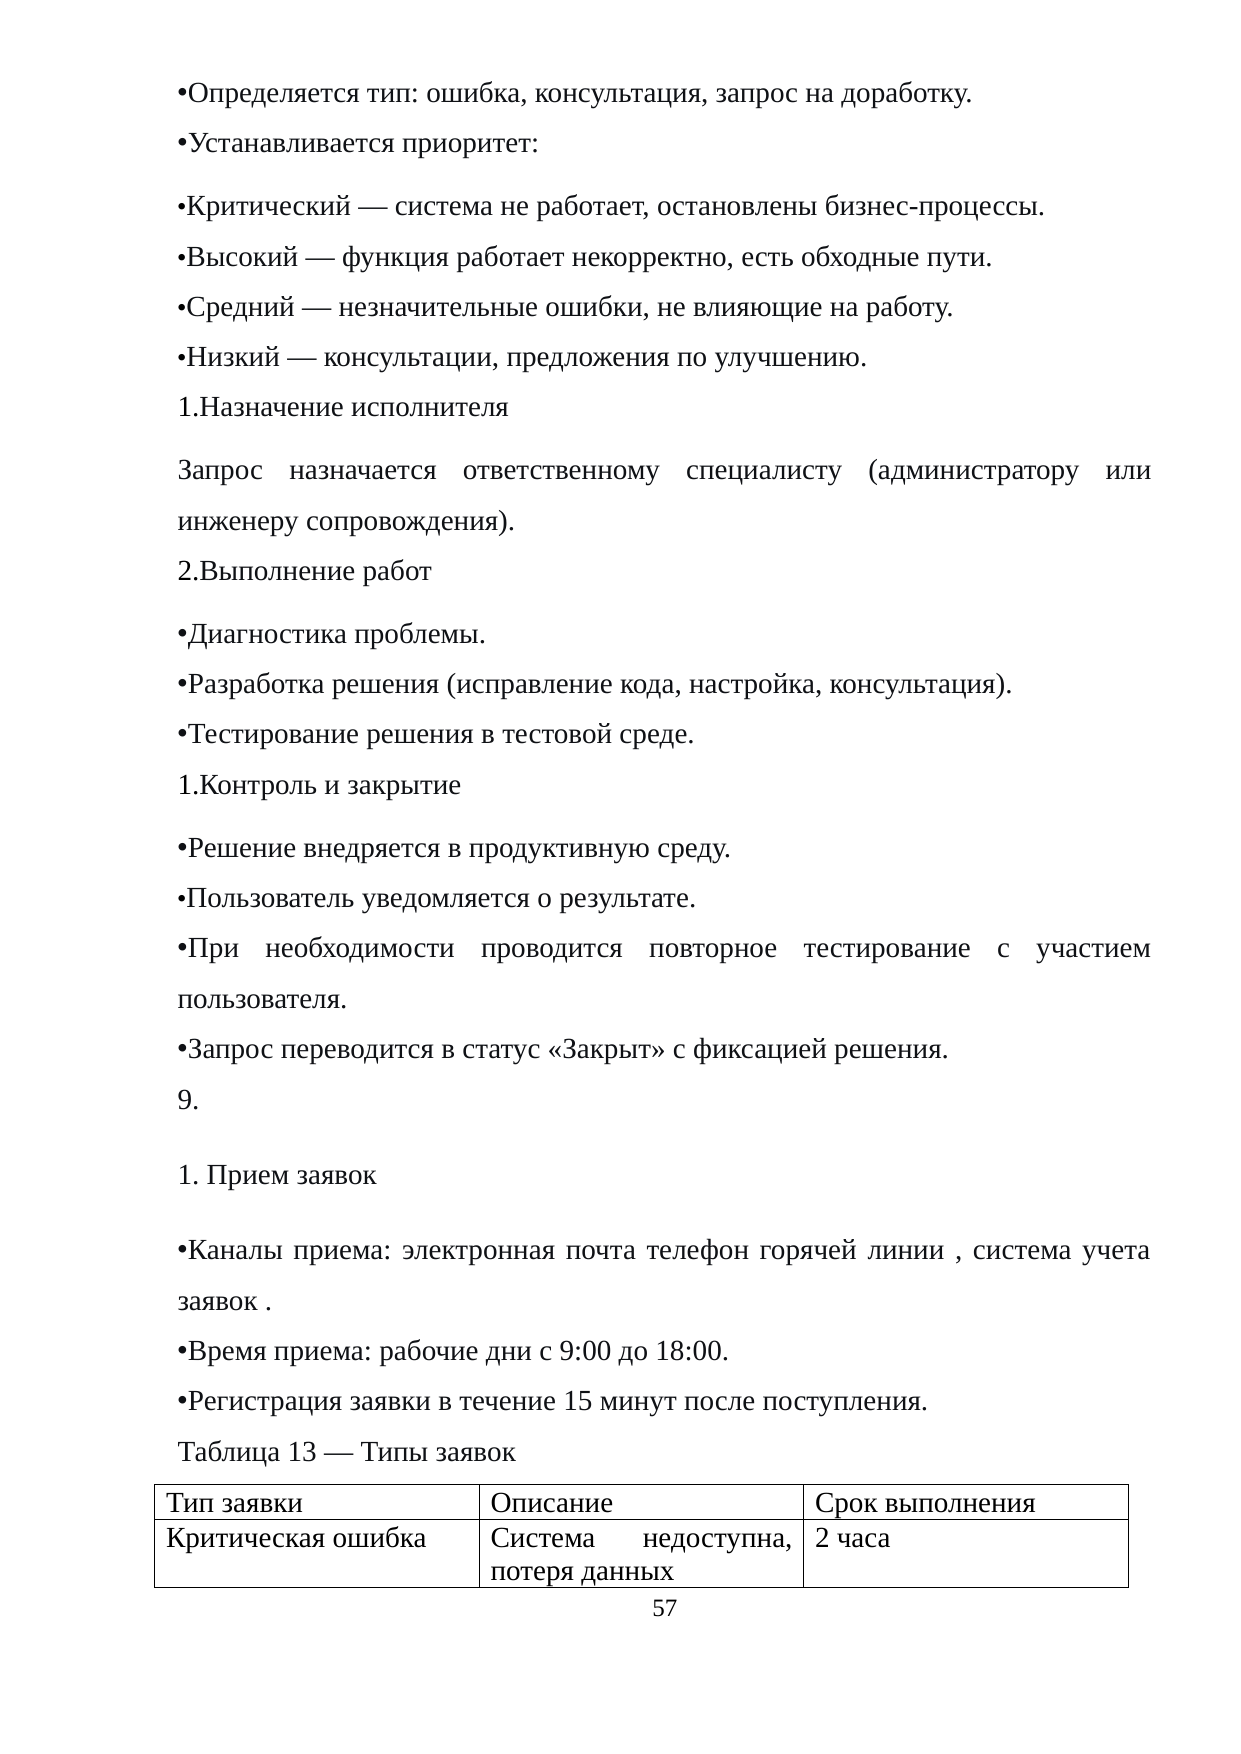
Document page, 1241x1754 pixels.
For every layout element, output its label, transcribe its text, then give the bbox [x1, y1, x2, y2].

table_cell 2 часа [804, 1520, 1128, 1587]
list Средний — незначительные ошибки, не влияющие на работу. [177, 289, 1152, 322]
list При необходимости проводится повторное тестирование с участием пользователя. [177, 931, 1152, 1014]
table_header Срок выполнения [804, 1485, 1128, 1519]
list Определяется тип: ошибка, консультация, запрос на доработку. [177, 75, 1152, 109]
list Разработка решения (исправление кода, настройка, консультация). [177, 666, 1152, 700]
list Пользователь уведомляется о результате. [177, 880, 1152, 914]
list Запрос переводится в статус «Закрыт» с фиксацией решения. [177, 1031, 1152, 1065]
text Запрос назначается ответственному специалисту (администратору или инженеру сопровождения). [177, 452, 1152, 536]
text 1. Прием заявок [177, 1157, 1152, 1191]
list Диагностика проблемы. [177, 616, 1152, 649]
list Время приема: рабочие дни с 9:00 до 18:00. [177, 1333, 1152, 1367]
list Контроль и закрытие [177, 767, 1152, 801]
list Критический — система не работает, остановлены бизнес-процессы. [177, 188, 1152, 222]
list Устанавливается приоритет: [177, 125, 1152, 159]
table_cell Система недоступна, потеря данных [480, 1520, 803, 1587]
list Каналы приема: электронная почта телефон горячей линии , система учета заявок . [177, 1232, 1152, 1316]
text 9. [177, 1082, 1152, 1115]
table_header Тип заявки [155, 1485, 479, 1519]
list Тестирование решения в тестовой среде. [177, 717, 1152, 750]
list Назначение исполнителя [177, 389, 1152, 423]
table_header Описание [480, 1485, 803, 1519]
list Регистрация заявки в течение 15 минут после поступления. [177, 1383, 1152, 1417]
list Выполнение работ [177, 553, 1152, 587]
table_cell Критическая ошибка [155, 1520, 479, 1587]
list Низкий — консультации, предложения по улучшению. [177, 339, 1152, 373]
text Таблица 13 — Типы заявок [177, 1434, 1152, 1467]
list Высокий — функция работает некорректно, есть обходные пути. [177, 239, 1152, 272]
list Решение внедряется в продуктивную среду. [177, 830, 1152, 863]
